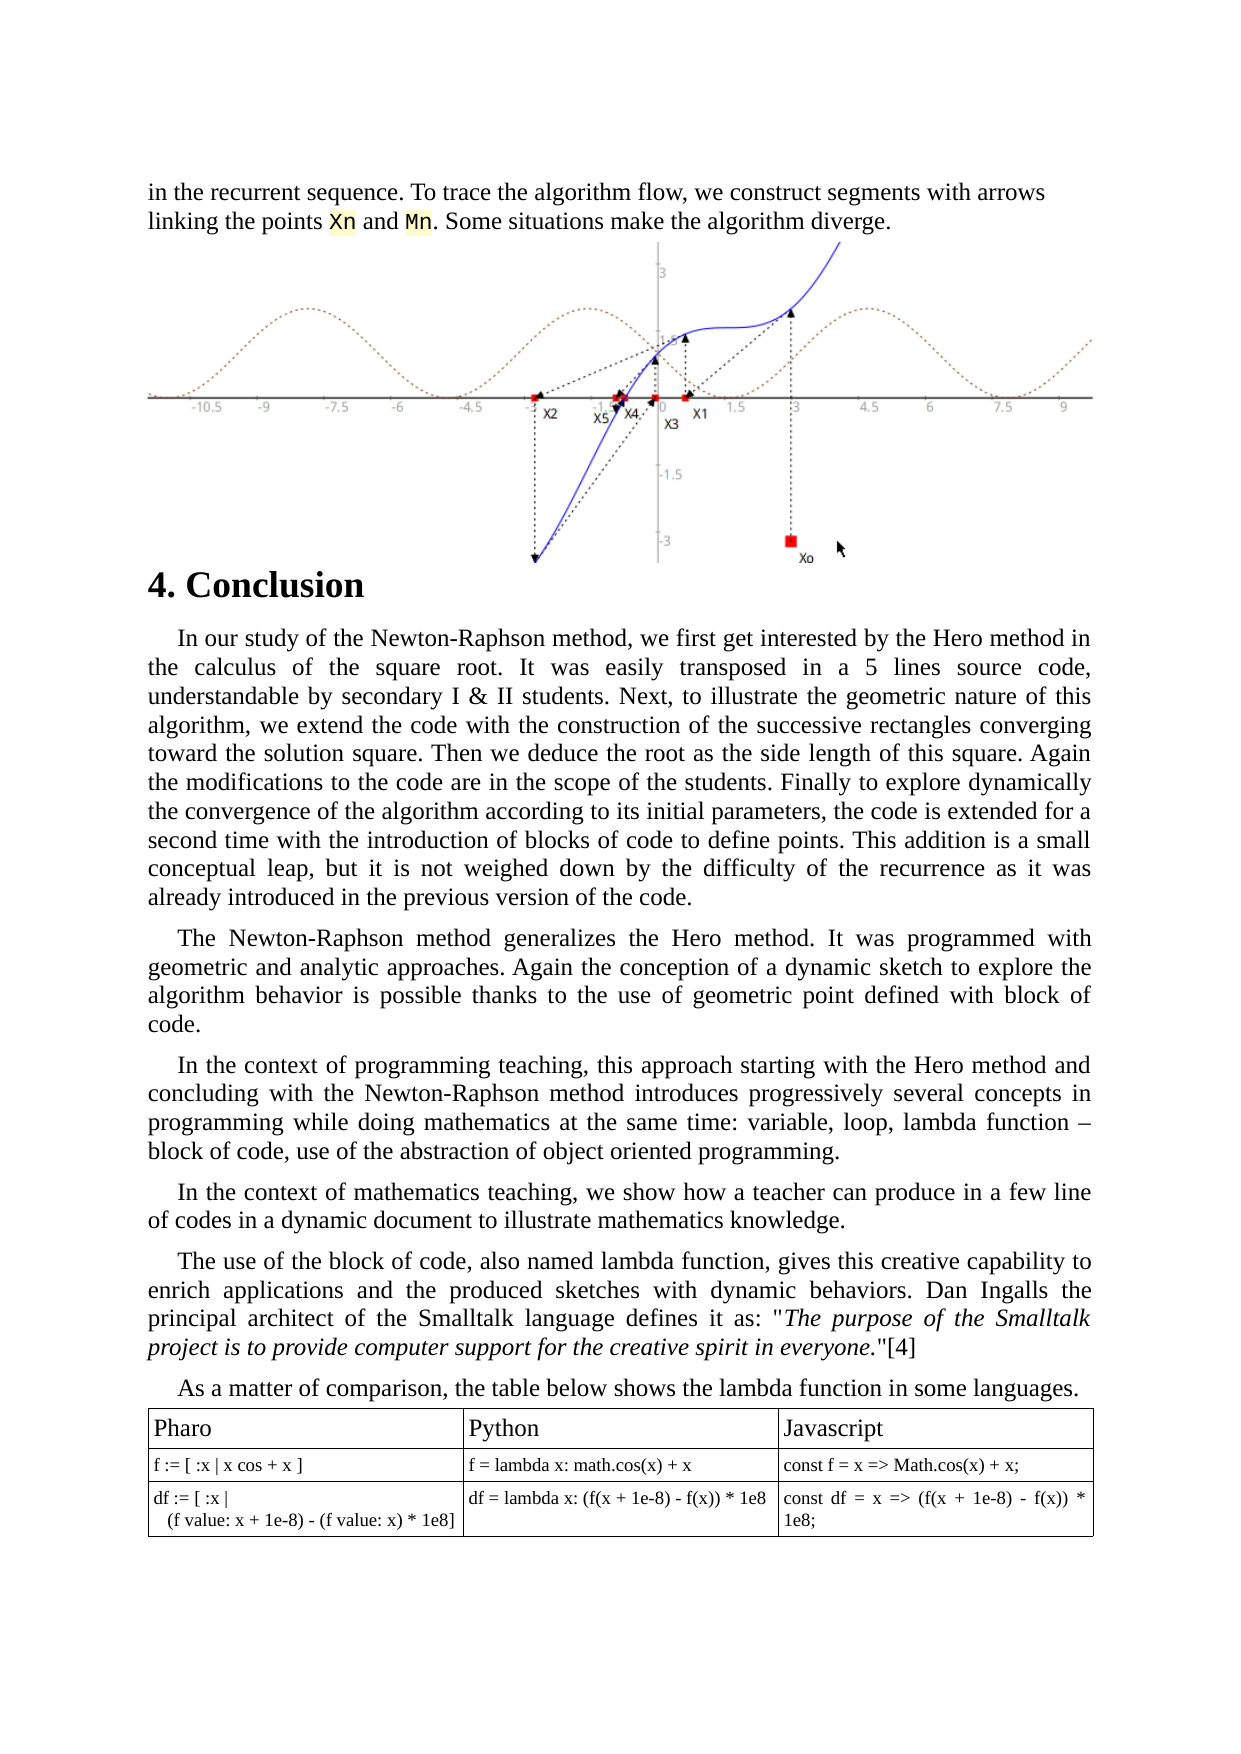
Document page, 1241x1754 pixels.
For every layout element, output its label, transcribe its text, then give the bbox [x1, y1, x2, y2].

table_cell df := [ :x | (f value: x + 1e-8) - (f value: x) * 1e8] [149, 1482, 463, 1536]
table_header Javascript [779, 1409, 1093, 1448]
text In our study of the Newton-Raphson method, we first get interested by the Hero method in the calculus of the square root. It was easily transposed in a 5 lines source code, understandable by secondary I & II students. Next, to illustrate the geometric nature of this algorithm, we extend the code with the construction of the successive rectangles converging toward the solution square. Then we deduce the root as the side length of this square. Again the modifications to the code are in the scope of the students. Finally to explore dynamically the convergence of the algorithm according to its initial parameters, the code is extended for a second time with the introduction of blocks of code to define points. This addition is a small conceptual leap, but it is not weighed down by the difficulty of the recurrence as it was already introduced in the previous version of the code. [148, 623, 1093, 911]
table_cell const f = x => Math.cos(x) + x; [779, 1449, 1093, 1481]
text In the context of programming teaching, this approach starting with the Hero method and concluding with the Newton-Raphson method introduces progressively several concepts in programming while doing mathematics at the same time: variable, loop, lambda function – block of code, use of the abstraction of object oriented programming. [148, 1050, 1093, 1165]
text The use of the block of code, also named lambda function, gives this creative capability to enrich applications and the produced sketches with dynamic behaviors. Dan Ingalls the principal architect of the Smalltalk language defines it as: "The purpose of the Smalltalk project is to provide computer support for the creative spirit in everyone."[4] [148, 1246, 1093, 1361]
list Conclusion [148, 563, 1093, 606]
picture [147, 242, 1093, 563]
table_header Pharo [149, 1409, 463, 1448]
table_cell f := [ :x | x cos + x ] [149, 1449, 463, 1481]
table_cell f = lambda x: math.cos(x) + x [464, 1449, 778, 1481]
text As a matter of comparison, the table below shows the lambda function in some languages. [148, 1373, 1093, 1402]
text in the recurrent sequence. To trace the algorithm flow, we construct segments with arrows linking the points Xn and Mn. Some situations make the algorithm diverge. [148, 177, 1093, 236]
text The Newton-Raphson method generalizes the Hero method. It was programmed with geometric and analytic approaches. Again the conception of a dynamic sketch to explore the algorithm behavior is possible thanks to the use of geometric point defined with block of code. [148, 923, 1093, 1038]
table_cell const df = x => (f(x + 1e-8) - f(x)) * 1e8; [779, 1482, 1093, 1536]
table_header Python [464, 1409, 778, 1448]
table_cell df = lambda x: (f(x + 1e-8) - f(x)) * 1e8 [464, 1482, 778, 1536]
text In the context of mathematics teaching, we show how a teacher can produce in a few line of codes in a dynamic document to illustrate mathematics knowledge. [148, 1177, 1093, 1234]
